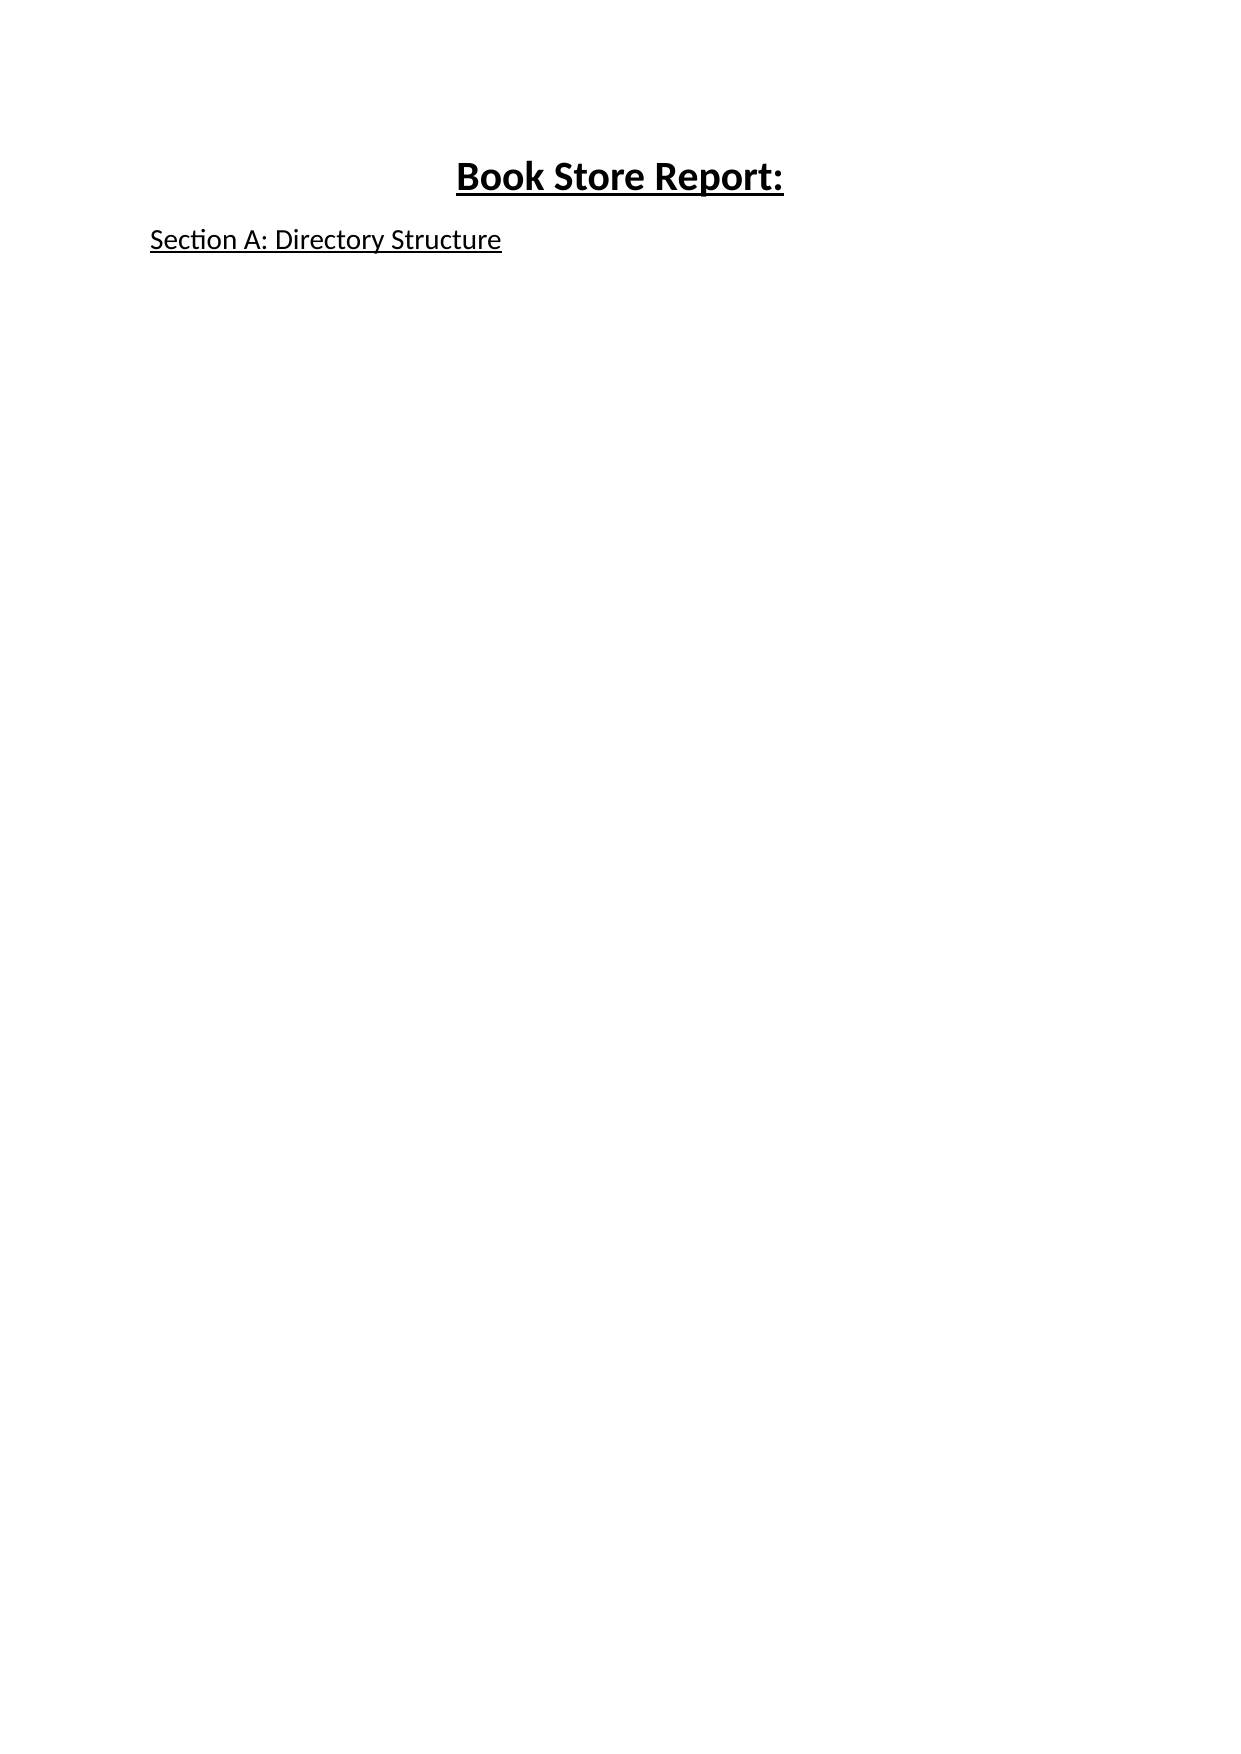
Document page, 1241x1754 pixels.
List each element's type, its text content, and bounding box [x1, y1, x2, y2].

text Section A: Directory Structure [150, 221, 1090, 257]
text Book Store Report: [150, 150, 1090, 201]
